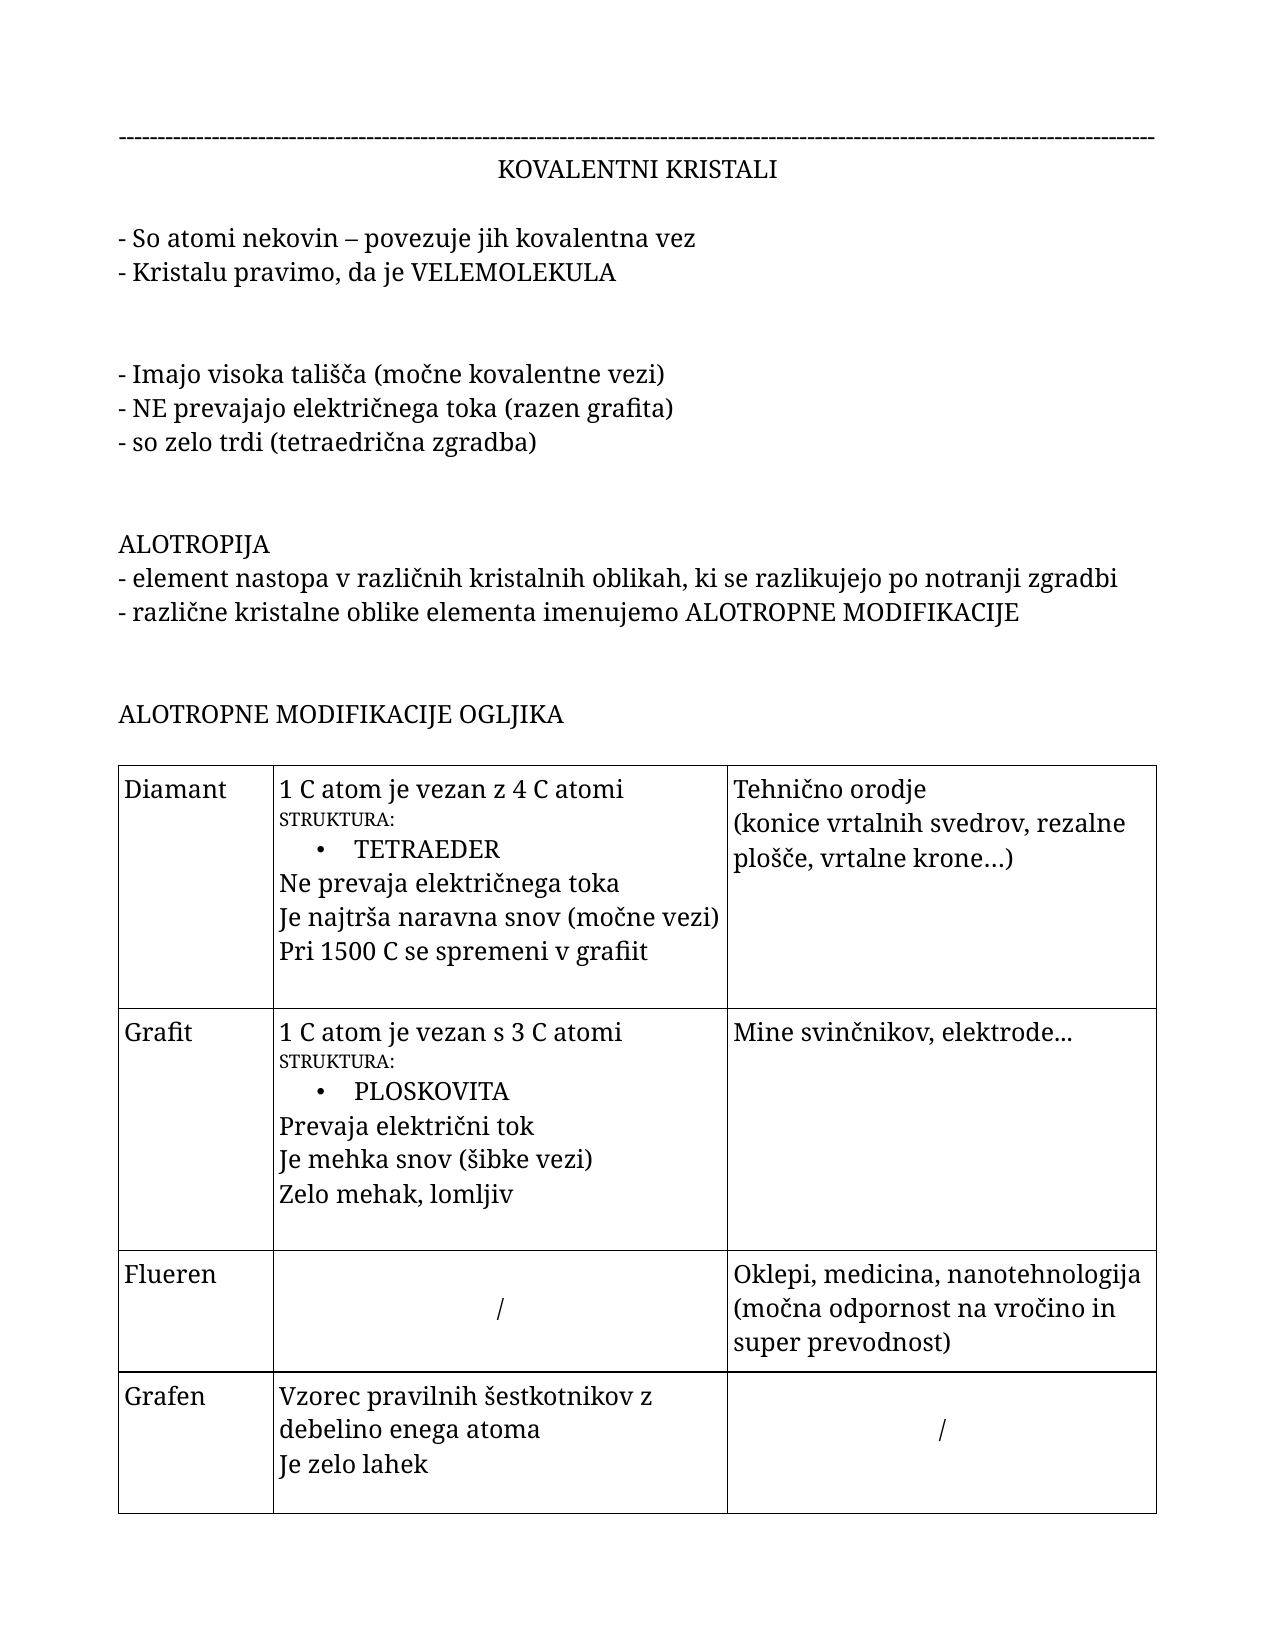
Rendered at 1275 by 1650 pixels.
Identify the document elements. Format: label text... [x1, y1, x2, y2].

text ALOTROPNE MODIFIKACIJE OGLJIKA [118, 697, 1157, 731]
table_cell Grafen [119, 1373, 273, 1512]
table_header Diamant [119, 766, 273, 1008]
table_header Tehnično orodje (konice vrtalnih svedrov, rezalne plošče, vrtalne krone…) [728, 766, 1156, 1008]
text - Kristalu pravimo, da je VELEMOLEKULA [118, 254, 1157, 288]
text - različne kristalne oblike elementa imenujemo ALOTROPNE MODIFIKACIJE [118, 595, 1157, 629]
table_cell Oklepi, medicina, nanotehnologija (močna odpornost na vročino in super prevodnost) [728, 1251, 1156, 1371]
text ALOTROPIJA [118, 527, 1157, 561]
text - element nastopa v različnih kristalnih oblikah, ki se razlikujejo po notranji zgradbi [118, 561, 1157, 595]
text - Imajo visoka tališča (močne kovalentne vezi) [118, 357, 1157, 391]
table_cell / [728, 1373, 1156, 1512]
table_cell / [274, 1251, 727, 1371]
text KOVALENTNI KRISTALI [118, 152, 1157, 186]
text -------------------------------------------------------------------------------------------------------------------------------------- [118, 118, 1157, 152]
table_cell Mine svinčnikov, elektrode... [728, 1009, 1156, 1250]
table_cell 1 C atom je vezan s 3 C atomi STRUKTURA: PLOSKOVITA Prevaja električni tok Je mehka snov (šibke vezi) Zelo mehak, lomljiv [274, 1009, 727, 1250]
text - So atomi nekovin – povezuje jih kovalentna vez [118, 220, 1157, 254]
table_header 1 C atom je vezan z 4 C atomi STRUKTURA: TETRAEDER Ne prevaja električnega toka Je najtrša naravna snov (močne vezi) Pri 1500 C se spremeni v grafiit [274, 766, 727, 1008]
text - so zelo trdi (tetraedrična zgradba) [118, 425, 1157, 459]
text - NE prevajajo električnega toka (razen grafita) [118, 391, 1157, 425]
table_cell Vzorec pravilnih šestkotnikov z debelino enega atoma Je zelo lahek [274, 1373, 727, 1512]
table_cell Flueren [119, 1251, 273, 1371]
table_cell Grafit [119, 1009, 273, 1250]
